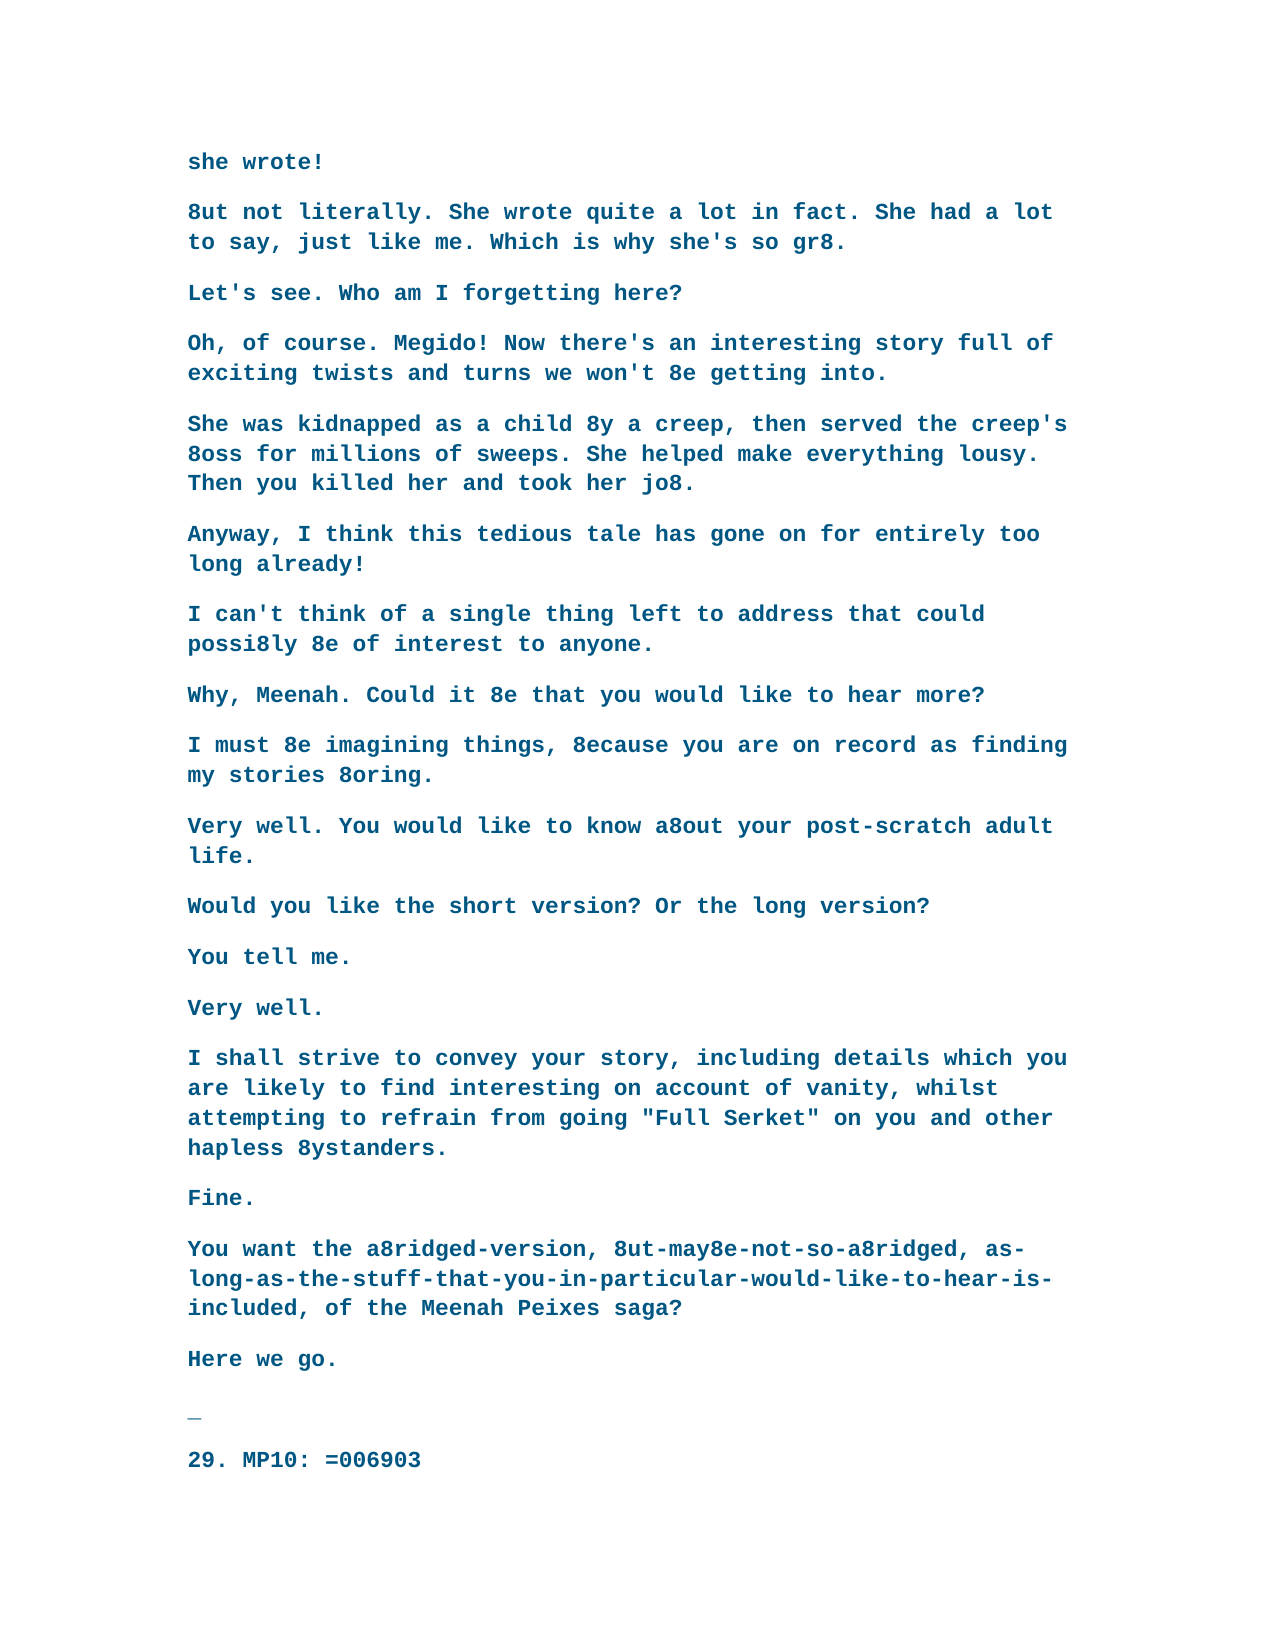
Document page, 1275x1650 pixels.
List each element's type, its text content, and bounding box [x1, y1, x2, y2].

text _ [187, 1398, 1087, 1424]
text 8ut not literally. She wrote quite a lot in fact. She had a lot to say, just like me. Which is why she's so gr8. [187, 201, 1087, 256]
text Anyway, I think this tedious tale has gone on for entirely too long already! [187, 522, 1087, 578]
text I can't think of a single thing left to address that could possi8ly 8e of interest to anyone. [187, 603, 1087, 658]
text Here we go. [187, 1347, 1087, 1373]
text Oh, of course. Megido! Now there's an interesting story full of exciting twists and turns we won't 8e getting into. [187, 332, 1087, 387]
text Fine. [187, 1186, 1087, 1212]
text She was kidnapped as a child 8y a creep, then served the creep's 8oss for millions of sweeps. She helped make everything lousy. Then you killed her and took her jo8. [187, 412, 1087, 498]
text I must 8e imagining things, 8ecause you are on record as finding my stories 8oring. [187, 734, 1087, 789]
text Why, Meenah. Could it 8e that you would like to hear more? [187, 683, 1087, 709]
text Very well. [187, 996, 1087, 1022]
text Would you like the short version? Or the long version? [187, 894, 1087, 921]
text 29. MP10: =006903 [187, 1448, 1087, 1474]
text You tell me. [187, 945, 1087, 971]
text Very well. You would like to know a8out your post-scratch adult life. [187, 814, 1087, 870]
text Let's see. Who am I forgetting here? [187, 281, 1087, 307]
text You want the a8ridged-version, 8ut-may8e-not-so-a8ridged, as-long-as-the-stuff-that-you-in-particular-would-like-to-hear-is-included, of the Meenah Peixes saga? [187, 1237, 1087, 1323]
text she wrote! [187, 150, 1087, 176]
text I shall strive to convey your story, including details which you are likely to find interesting on account of vanity, whilst attempting to refrain from going "Full Serket" on you and other hapless 8ystanders. [187, 1046, 1087, 1162]
